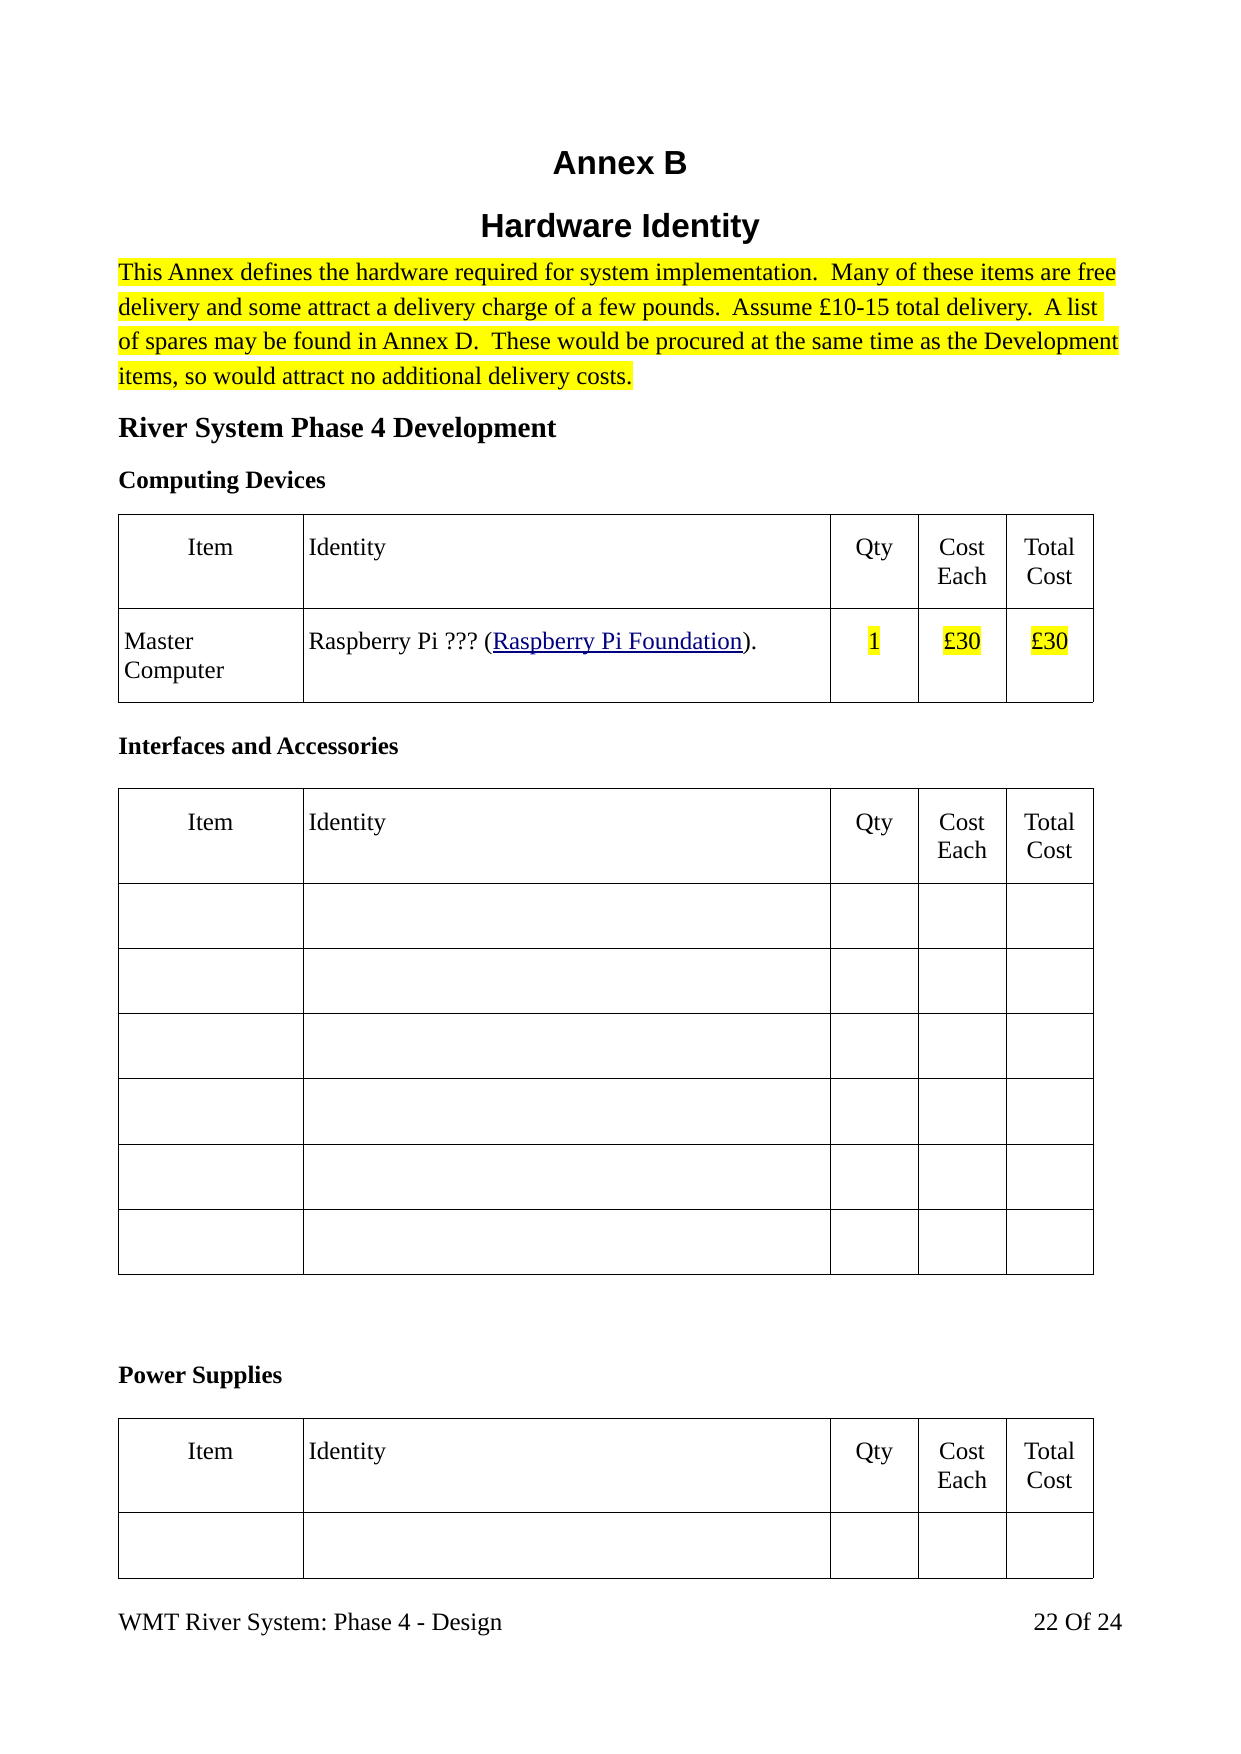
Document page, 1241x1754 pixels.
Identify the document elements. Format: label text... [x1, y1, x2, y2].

table_cell [919, 1145, 1006, 1209]
table_cell Master Computer [119, 609, 303, 702]
table_header Cost Each [919, 789, 1006, 882]
table_cell [831, 1145, 918, 1209]
table_cell [119, 949, 303, 1013]
table_cell [119, 1079, 303, 1144]
text This Annex defines the hardware required for system implementation. Many of these items are free delivery and some attract a delivery charge of a few pounds. Assume £10-15 total delivery. A list of spares may be found in Annex D. These would be procured at the same time as the Development items, so would attract no additional delivery costs. [118, 257, 1122, 390]
text Interfaces and Accessories [118, 731, 1122, 759]
table_cell [1007, 1513, 1093, 1577]
subtitle Annex B [118, 143, 1122, 182]
table_cell [304, 1014, 830, 1078]
subtitle Hardware Identity [118, 207, 1122, 245]
table_cell [919, 1014, 1006, 1078]
table_header Qty [831, 1419, 918, 1512]
table_cell Raspberry Pi ??? (Raspberry Pi Foundation). [304, 609, 830, 702]
table_header Total Cost [1007, 789, 1093, 882]
table_cell [119, 884, 303, 948]
table_cell £30 [919, 609, 1006, 702]
table_cell [119, 1513, 303, 1577]
table_cell [919, 1513, 1006, 1577]
table_cell [304, 949, 830, 1013]
table_cell [831, 1513, 918, 1577]
table_cell [1007, 1079, 1093, 1144]
table_cell [919, 1079, 1006, 1144]
table_cell [919, 949, 1006, 1013]
table_cell [1007, 1145, 1093, 1209]
table_cell [831, 884, 918, 948]
table_header Identity [304, 1419, 830, 1512]
table_header Cost Each [919, 515, 1006, 608]
table_cell [831, 1210, 918, 1274]
table_cell 1 [831, 609, 918, 702]
table_header Identity [304, 789, 830, 882]
text Power Supplies [118, 1361, 1122, 1389]
table_header Item [119, 515, 303, 608]
table_cell [304, 1210, 830, 1274]
table_cell [1007, 1014, 1093, 1078]
table_header Item [119, 789, 303, 882]
table_cell [831, 1014, 918, 1078]
table_cell [1007, 884, 1093, 948]
table_header Item [119, 1419, 303, 1512]
table_cell £30 [1007, 609, 1093, 702]
table_cell [919, 1210, 1006, 1274]
text Computing Devices [118, 465, 1122, 493]
table_cell [119, 1145, 303, 1209]
table_cell [831, 1079, 918, 1144]
table_cell [119, 1014, 303, 1078]
table_header Qty [831, 789, 918, 882]
table_cell [831, 949, 918, 1013]
table_cell [304, 1513, 830, 1577]
table_cell [1007, 949, 1093, 1013]
table_cell [919, 884, 1006, 948]
table_cell [119, 1210, 303, 1274]
table_cell [304, 884, 830, 948]
table_cell [1007, 1210, 1093, 1274]
table_cell [304, 1145, 830, 1209]
table_header Total Cost [1007, 1419, 1093, 1512]
text River System Phase 4 Development [118, 410, 1122, 443]
table_header Total Cost [1007, 515, 1093, 608]
table_header Qty [831, 515, 918, 608]
table_header Identity [304, 515, 830, 608]
table_header Cost Each [919, 1419, 1006, 1512]
table_cell [304, 1079, 830, 1144]
